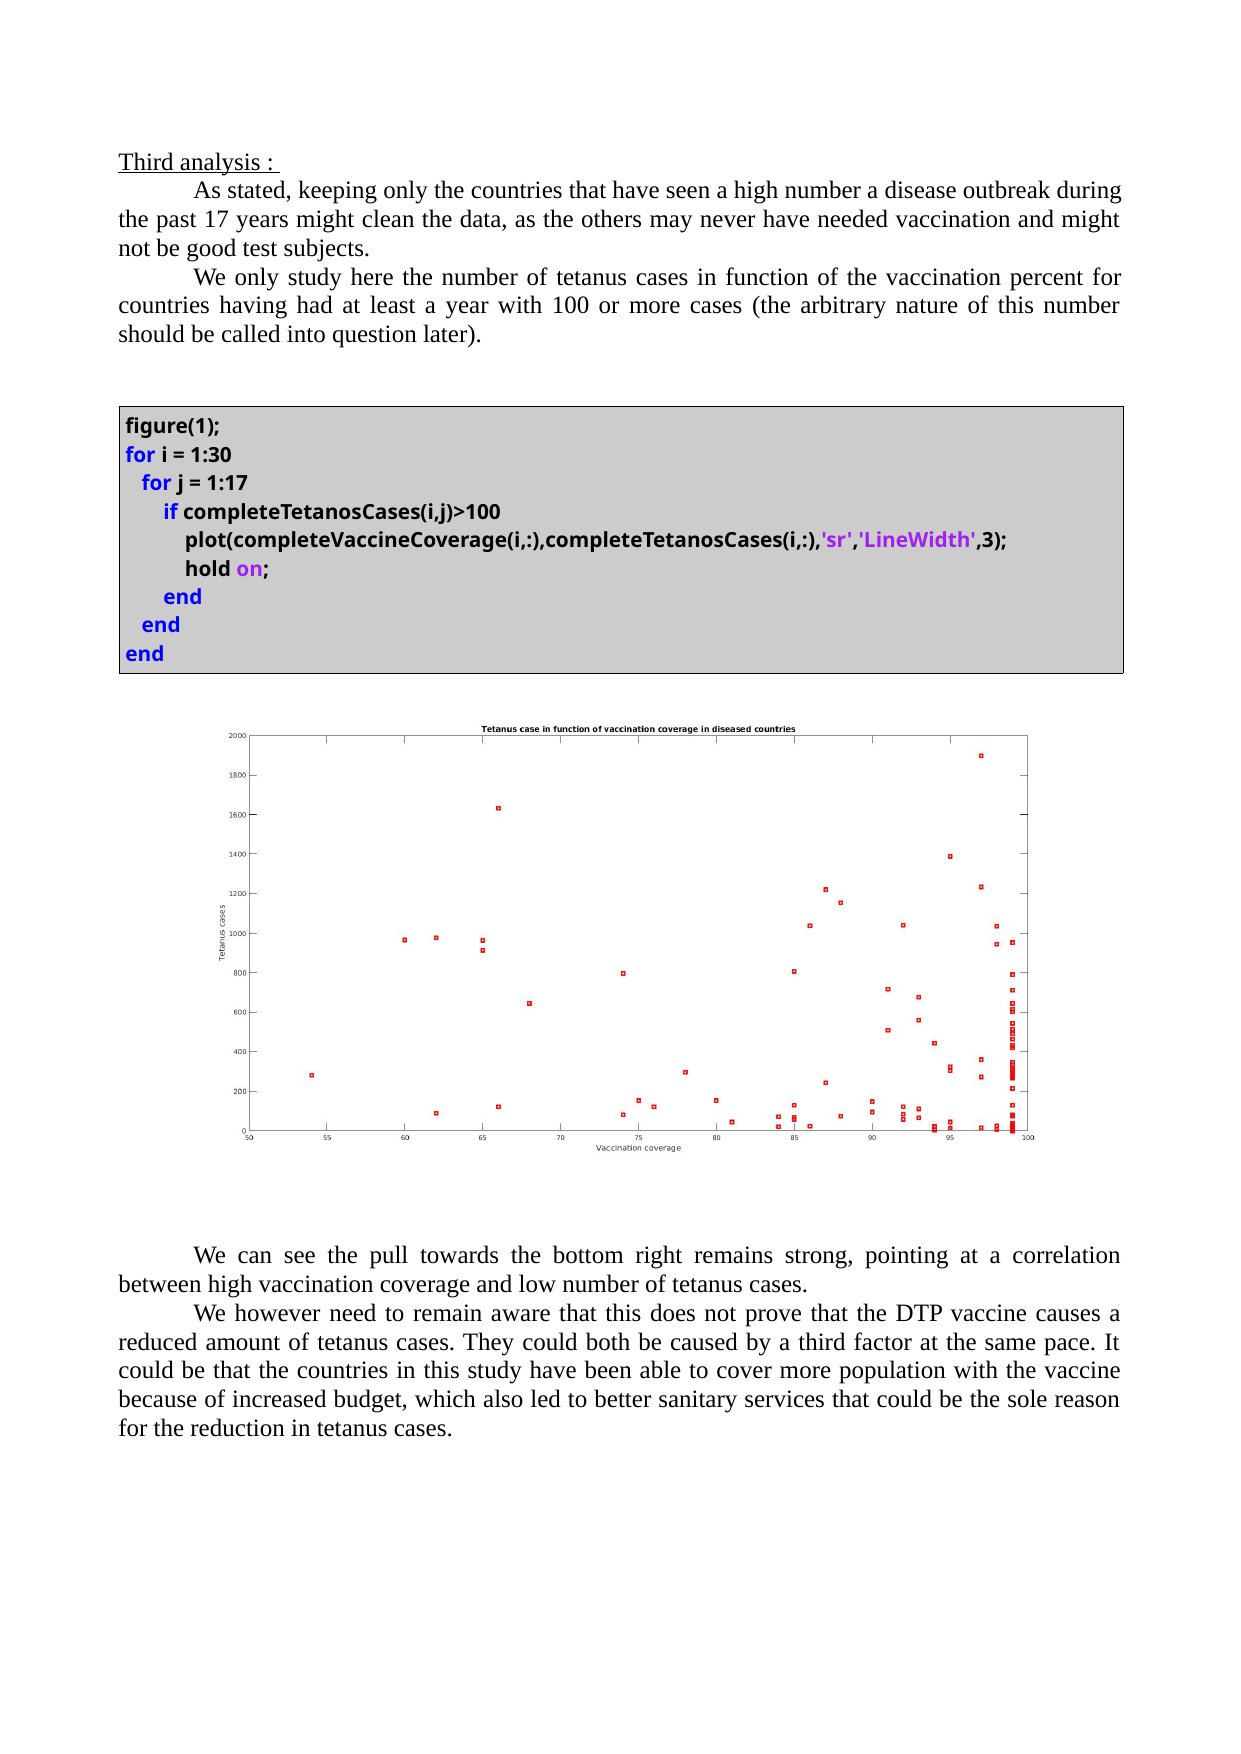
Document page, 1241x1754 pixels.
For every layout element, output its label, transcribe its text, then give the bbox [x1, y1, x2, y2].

text We can see the pull towards the bottom right remains strong, pointing at a correlation between high vaccination coverage and low number of tetanus cases. [118, 1241, 1122, 1298]
text We only study here the number of tetanus cases in function of the vaccination percent for countries having had at least a year with 100 or more cases (the arbitrary nature of this number should be called into question later). [118, 262, 1122, 348]
picture [118, 700, 1123, 1184]
table_header figure(1); for i = 1:30 for j = 1:17 if completeTetanosCases(i,j)>100 plot(completeVaccineCoverage(i,:),completeTetanosCases(i,:),'sr','LineWidth',3); hold on; end end end [120, 407, 1123, 673]
text As stated, keeping only the countries that have seen a high number a disease outbreak during the past 17 years might clean the data, as the others may never have needed vaccination and might not be good test subjects. [118, 176, 1122, 262]
text Third analysis : [118, 147, 1122, 176]
text We however need to remain aware that this does not prove that the DTP vaccine causes a reduced amount of tetanus cases. They could both be caused by a third factor at the same pace. It could be that the countries in this study have been able to cover more population with the vaccine because of increased budget, which also led to better sanitary services that could be the sole reason for the reduction in tetanus cases. [118, 1298, 1122, 1442]
